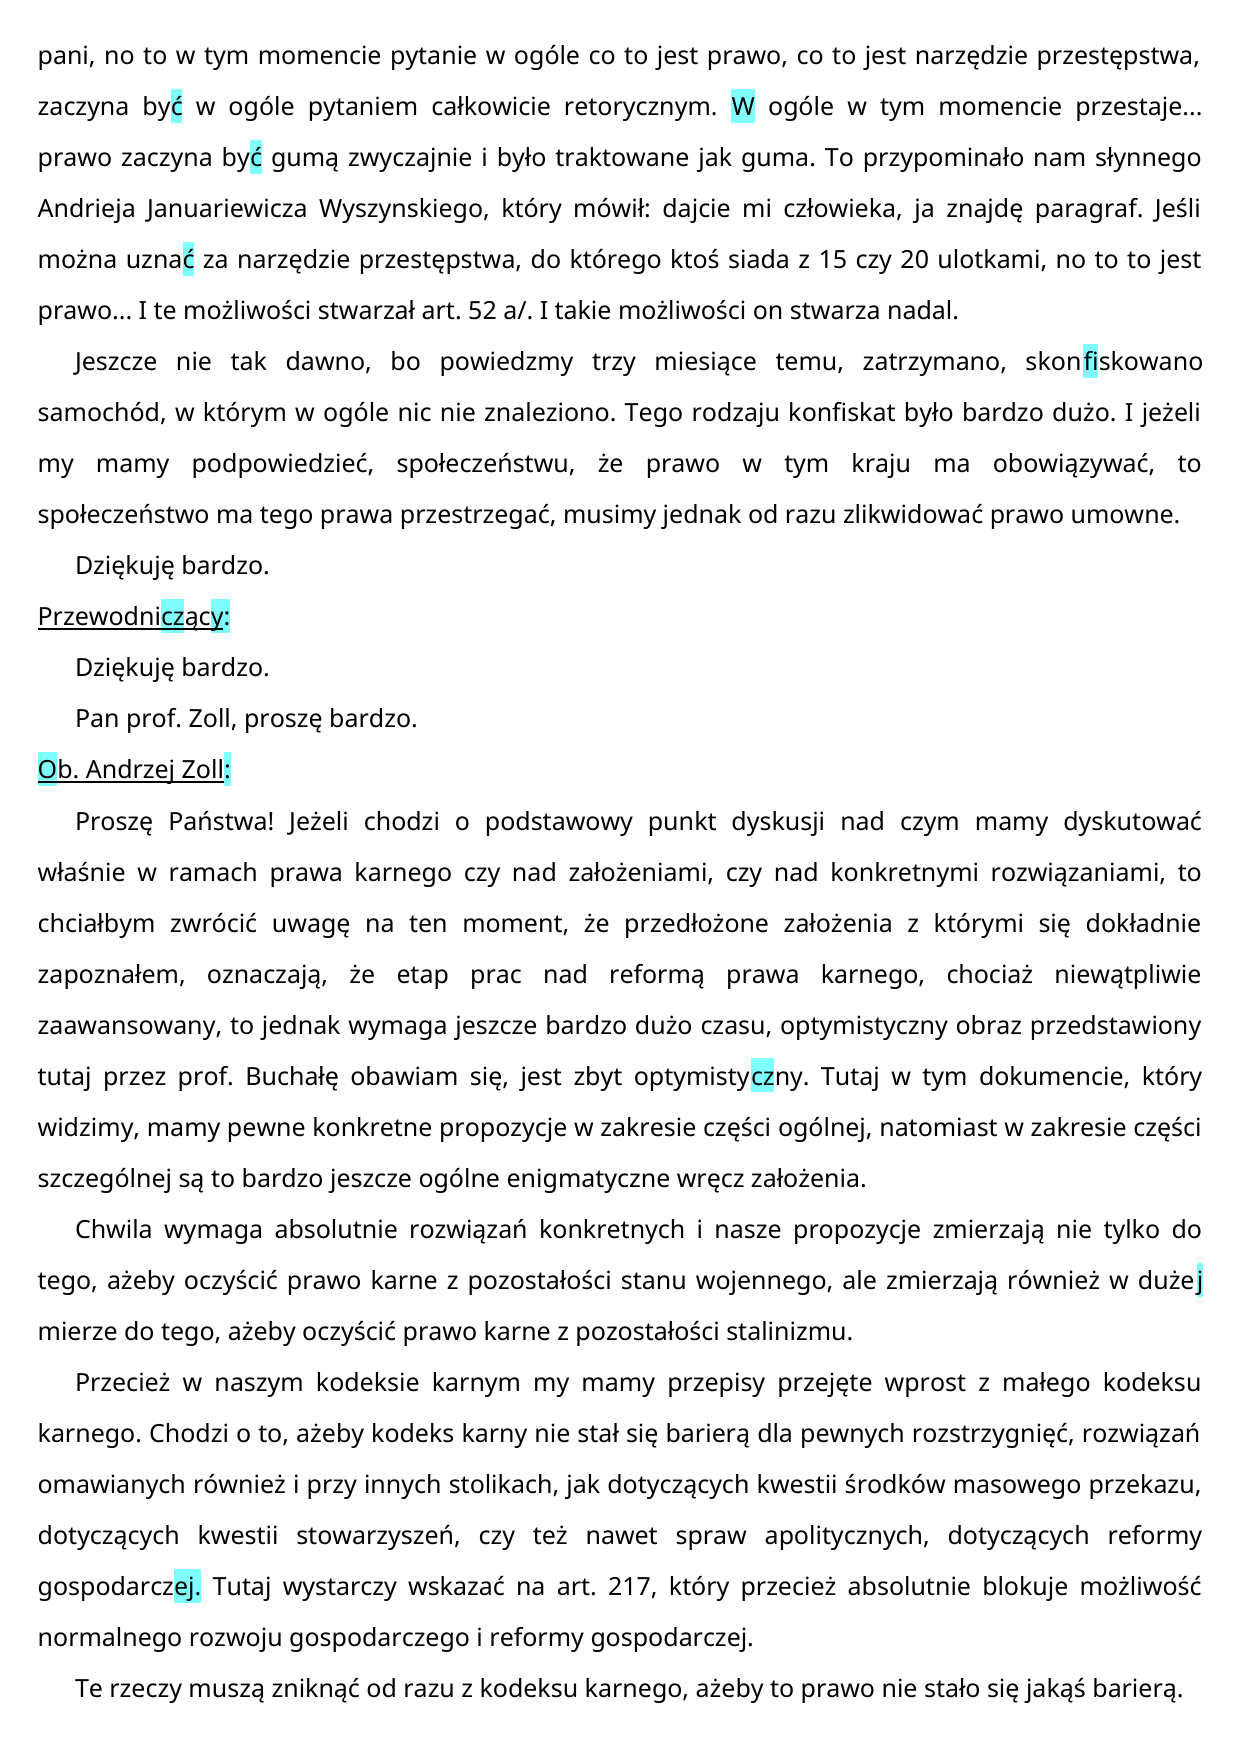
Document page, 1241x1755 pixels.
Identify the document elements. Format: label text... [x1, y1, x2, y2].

text Jeszcze nie tak dawno, bo powiedzmy trzy miesiące temu, zatrzymano, skonfiskowano samochód, w którym w ogóle nic nie znaleziono. Tego rodzaju konfiskat było bardzo dużo. I jeżeli my mamy podpowiedzieć, społeczeństwu, że prawo w tym kraju ma obowiązywać, to społeczeństwo ma tego prawa przestrzegać, musimy jednak od razu zlikwidować prawo umowne. [37, 344, 1203, 531]
text Przewodniczący: [37, 599, 1203, 633]
text Przecież w naszym kodeksie karnym my mamy przepisy przejęte wprost z małego kodeksu karnego. Chodzi o to, ażeby kodeks karny nie stał się barierą dla pewnych rozstrzygnięć, rozwiązań omawianych również i przy innych stolikach, jak dotyczących kwestii środków masowego przekazu, dotyczących kwestii stowarzyszeń, czy też nawet spraw apolitycznych, dotyczących reformy gospodarczej. Tutaj wystarczy wskazać na art. 217, który przecież absolutnie blokuje możliwość normalnego rozwoju gospodarczego i reformy gospodarczej. [37, 1364, 1203, 1654]
text Pan prof. Zoll, proszę bardzo. [37, 701, 1203, 735]
text Chwila wymaga absolutnie rozwiązań konkretnych i nasze propozycje zmierzają nie tylko do tego, ażeby oczyścić prawo karne z pozostałości stanu wojennego, ale zmierzają również w dużej mierze do tego, ażeby oczyścić prawo karne z pozostałości stalinizmu. [37, 1211, 1203, 1348]
text Dziękuję bardzo. [37, 548, 1203, 582]
text Dziękuję bardzo. [37, 650, 1203, 684]
text Te rzeczy muszą zniknąć od razu z kodeksu karnego, ażeby to prawo nie stało się jakąś barierą. [37, 1671, 1203, 1705]
text pani, no to w tym momencie pytanie w ogóle co to jest prawo, co to jest narzędzie przestępstwa, zaczyna być w ogóle pytaniem całkowicie retorycznym. W ogóle w tym momencie przestaje... prawo zaczyna być gumą zwyczajnie i było traktowane jak guma. To przypominało nam słynnego Andrieja Januariewicza Wyszynskiego, który mówił: dajcie mi człowieka, ja znajdę paragraf. Jeśli można uznać za narzędzie przestępstwa, do którego ktoś siada z 15 czy 20 ulotkami, no to to jest prawo... I te możliwości stwarzał art. 52 a/. I takie możliwości on stwarza nadal. [37, 37, 1203, 327]
text Ob. Andrzej Zoll: [37, 752, 1203, 786]
text Proszę Państwa! Jeżeli chodzi o podstawowy punkt dyskusji nad czym mamy dyskutować właśnie w ramach prawa karnego czy nad założeniami, czy nad konkretnymi rozwiązaniami, to chciałbym zwrócić uwagę na ten moment, że przedłożone założenia z którymi się dokładnie zapoznałem, oznaczają, że etap prac nad reformą prawa karnego, chociaż niewątpliwie zaawansowany, to jednak wymaga jeszcze bardzo dużo czasu, optymistyczny obraz przedstawiony tutaj przez prof. Buchałę obawiam się, jest zbyt optymistyczny. Tutaj w tym dokumencie, który widzimy, mamy pewne konkretne propozycje w zakresie części ogólnej, natomiast w zakresie części szczególnej są to bardzo jeszcze ogólne enigmatyczne wręcz założenia. [37, 803, 1203, 1194]
